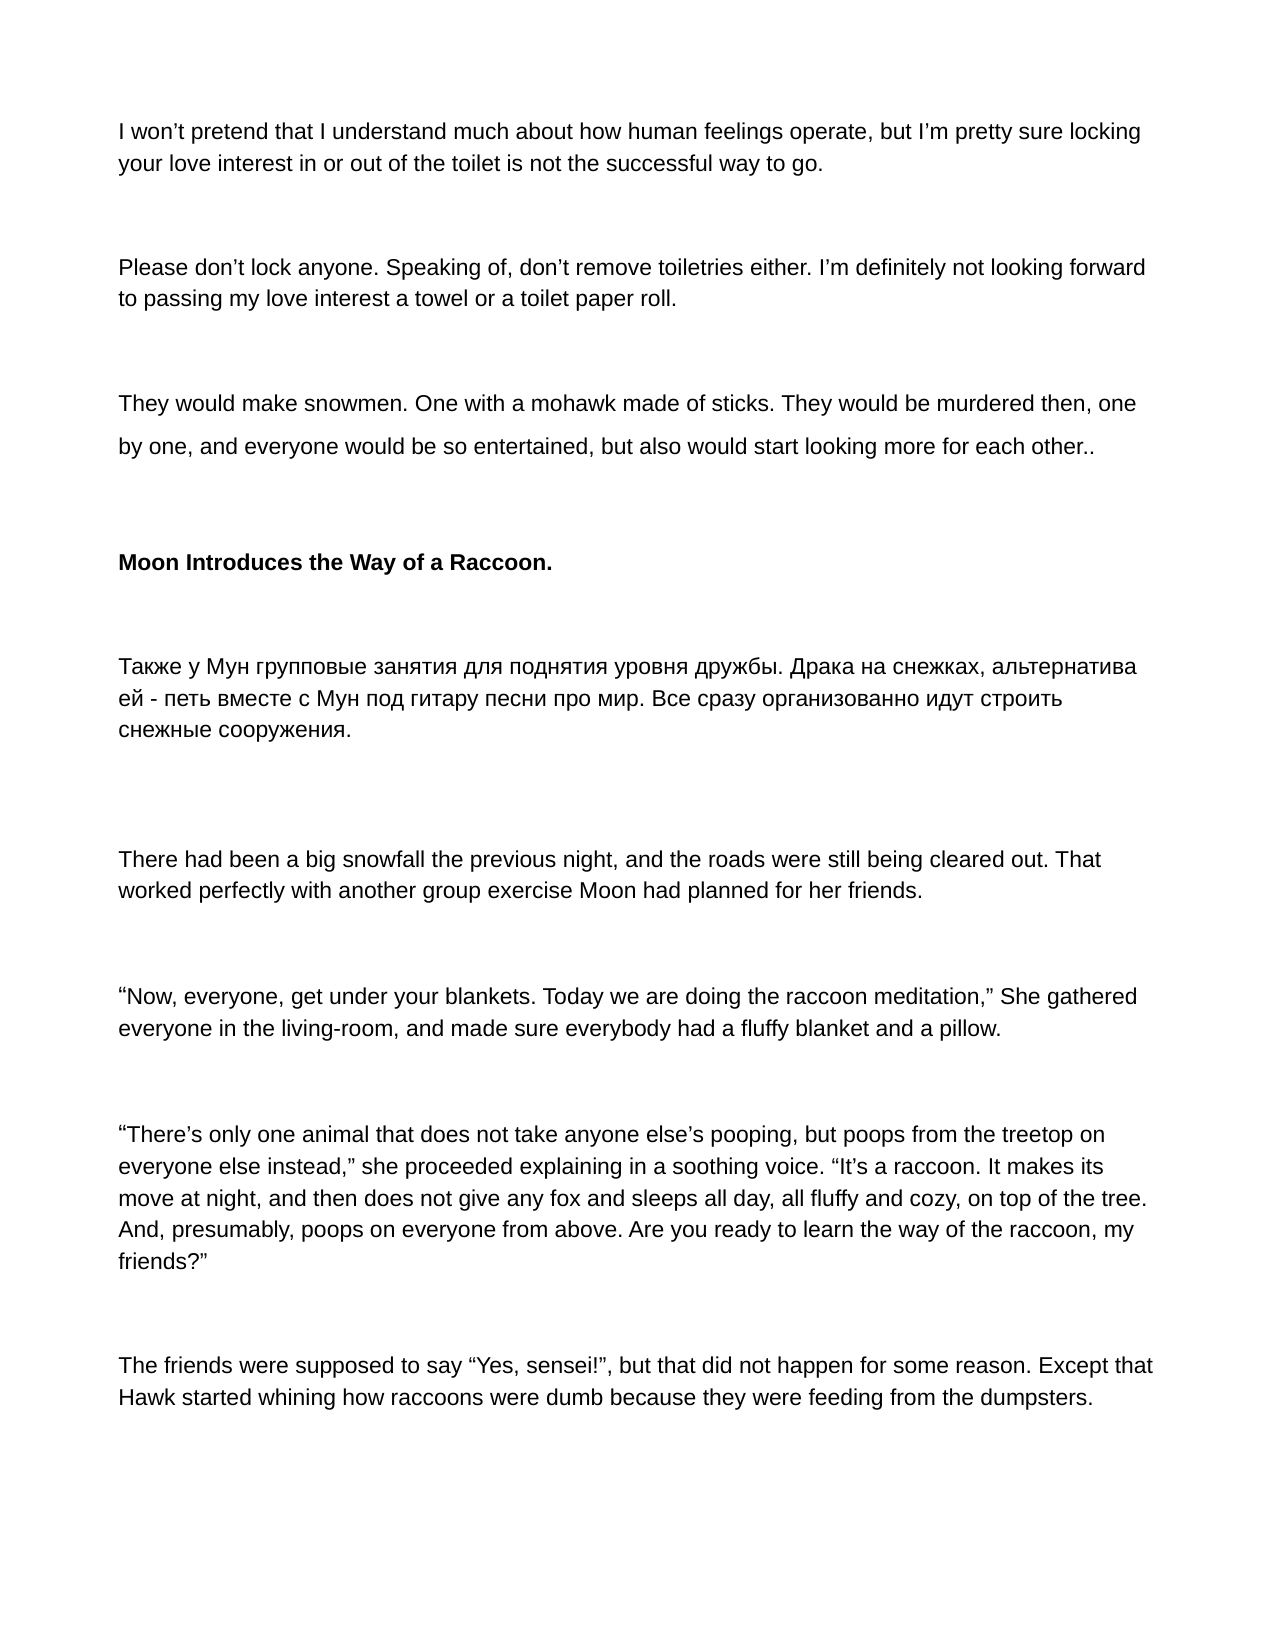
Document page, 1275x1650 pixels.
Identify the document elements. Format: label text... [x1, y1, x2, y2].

text The friends were supposed to say “Yes, sensei!”, but that did not happen for some reason. Except that Hawk started whining how raccoons were dumb because they were feeding from the dumpsters. [118, 1352, 1157, 1410]
text Please don’t lock anyone. Speaking of, don’t remove toiletries either. I’m definitely not looking forward to passing my love interest a towel or a toilet paper roll. [118, 254, 1157, 312]
text “There’s only one animal that does not take anyone else’s pooping, but poops from the treetop on everyone else instead,” she proceeded explaining in a soothing voice. “It’s a raccoon. It makes its move at night, and then does not give any fox and sleeps all day, all fluffy and cozy, on top of the tree. And, presumably, poops on everyone from above. Are you ready to learn the way of the raccoon, my friends?” [118, 1119, 1157, 1274]
text They would make snowmen. One with a mohawk made of sticks. They would be murdered then, one by one, and everyone would be so entertained, but also would start looking more for each other.. [118, 389, 1157, 459]
text “Now, everyone, get under your blankets. Today we are doing the raccoon meditation,” She gathered everyone in the living-room, and made sure everybody had a fluffy blanket and a pillow. [118, 981, 1157, 1042]
text Moon Introduces the Way of a Raccoon. [118, 549, 1157, 575]
text I won’t pretend that I understand much about how human feelings operate, but I’m pretty sure locking your love interest in or out of the toilet is not the successful way to go. [118, 118, 1157, 176]
text There had been a big snowfall the previous night, and the roads were still being cleared out. That worked perfectly with another group exercise Moon had planned for her friends. [118, 846, 1157, 903]
text Также у Мун групповые занятия для поднятия уровня дружбы. Драка на снежках, альтернатива ей - петь вместе с Мун под гитару песни про мир. Все сразу организованно идут строить снежные сооружения. [118, 653, 1157, 743]
